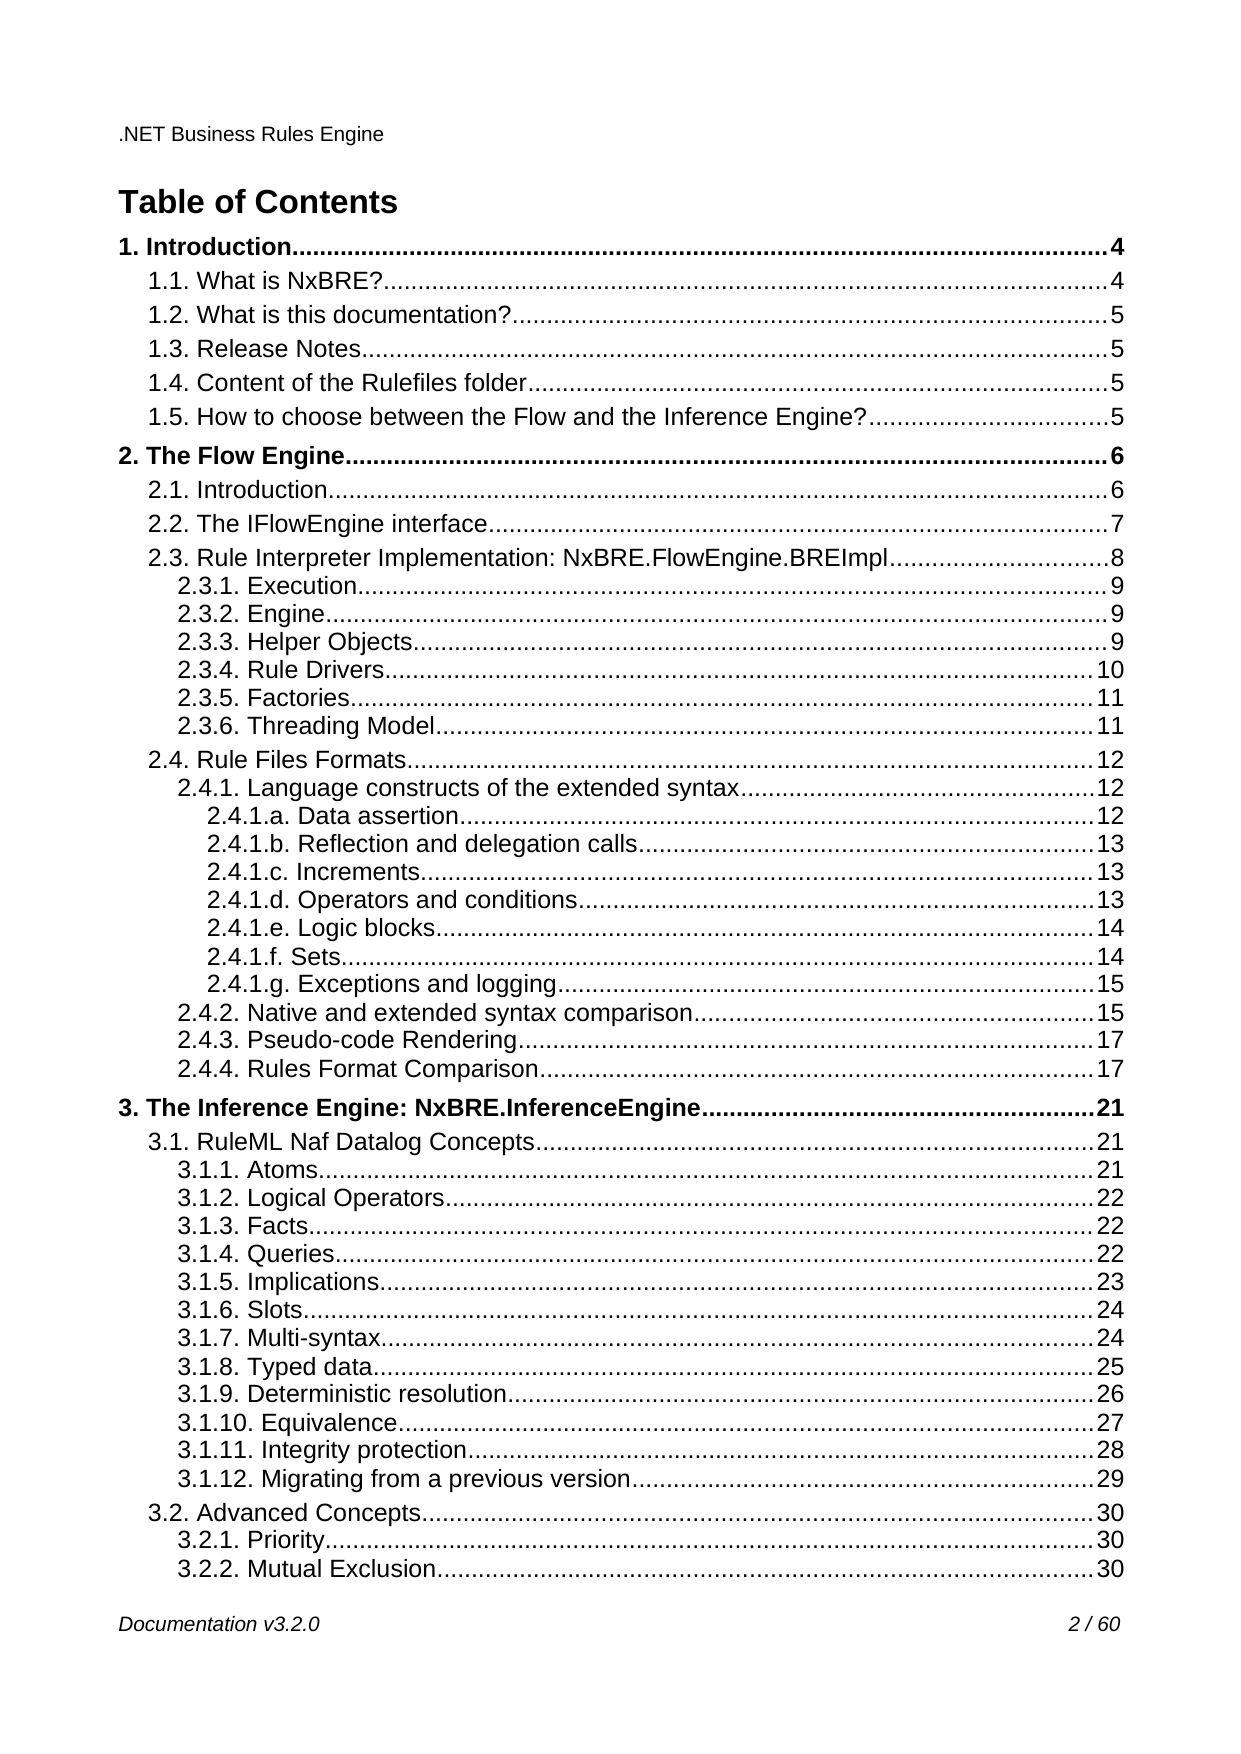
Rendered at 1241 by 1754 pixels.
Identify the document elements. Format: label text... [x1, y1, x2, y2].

text 3.1.11. Integrity protection 28 [177, 1436, 1124, 1464]
text 2.4.1.d. Operators and conditions 13 [207, 886, 1124, 914]
text 2.3.3. Helper Objects 9 [177, 628, 1124, 656]
subtitle Table of Contents [118, 183, 1124, 220]
text 3.1.8. Typed data 25 [177, 1352, 1124, 1380]
text 2.4.2. Native and extended syntax comparison 15 [177, 998, 1124, 1026]
text 1. Introduction 4 [118, 232, 1124, 261]
text 2.4.4. Rules Format Comparison 17 [177, 1054, 1124, 1082]
text 3.2. Advanced Concepts 30 [148, 1498, 1124, 1526]
text 2.3.2. Engine 9 [177, 600, 1124, 628]
text 3.1.7. Multi-syntax 24 [177, 1324, 1124, 1352]
text 2.3.4. Rule Drivers 10 [177, 656, 1124, 684]
text 2. The Flow Engine 6 [118, 442, 1124, 470]
text 3.1. RuleML Naf Datalog Concepts 21 [148, 1128, 1124, 1156]
text 2.4.1.b. Reflection and delegation calls 13 [207, 830, 1124, 858]
text 3.1.9. Deterministic resolution 26 [177, 1380, 1124, 1408]
text 2.1. Introduction 6 [148, 476, 1124, 504]
text 3.1.12. Migrating from a previous version 29 [177, 1464, 1124, 1492]
text 2.4.1.g. Exceptions and logging 15 [207, 970, 1124, 998]
text 2.4. Rule Files Formats 12 [148, 746, 1124, 774]
text 2.2. The IFlowEngine interface 7 [148, 510, 1124, 538]
text 3.1.6. Slots 24 [177, 1296, 1124, 1324]
text 2.3.5. Factories 11 [177, 684, 1124, 712]
text 2.3. Rule Interpreter Implementation: NxBRE.FlowEngine.BREImpl 8 [148, 544, 1124, 572]
text 3.2.2. Mutual Exclusion 30 [177, 1554, 1124, 1582]
text 3.1.10. Equivalence 27 [177, 1408, 1124, 1436]
text 2.3.1. Execution 9 [177, 572, 1124, 600]
text 2.4.1.e. Logic blocks 14 [207, 914, 1124, 942]
text 2.4.1.c. Increments 13 [207, 858, 1124, 886]
text 1.5. How to choose between the Flow and the Inference Engine? 5 [148, 402, 1124, 430]
text 3.1.3. Facts 22 [177, 1212, 1124, 1240]
text 1.4. Content of the Rulefiles folder 5 [148, 368, 1124, 396]
text 1.2. What is this documentation? 5 [148, 300, 1124, 328]
text 3.1.4. Queries 22 [177, 1240, 1124, 1268]
text 2.4.1.f. Sets 14 [207, 942, 1124, 970]
text 3.1.1. Atoms 21 [177, 1156, 1124, 1184]
text 3. The Inference Engine: NxBRE.InferenceEngine 21 [118, 1094, 1124, 1122]
text 3.2.1. Priority 30 [177, 1526, 1124, 1554]
text 1.1. What is NxBRE? 4 [148, 266, 1124, 294]
text 3.1.5. Implications 23 [177, 1268, 1124, 1296]
text 2.4.1.a. Data assertion 12 [207, 802, 1124, 830]
text 3.1.2. Logical Operators 22 [177, 1184, 1124, 1212]
text 1.3. Release Notes 5 [148, 334, 1124, 362]
text 2.4.3. Pseudo-code Rendering 17 [177, 1026, 1124, 1054]
text 2.4.1. Language constructs of the extended syntax 12 [177, 774, 1124, 802]
text 2.3.6. Threading Model 11 [177, 712, 1124, 740]
